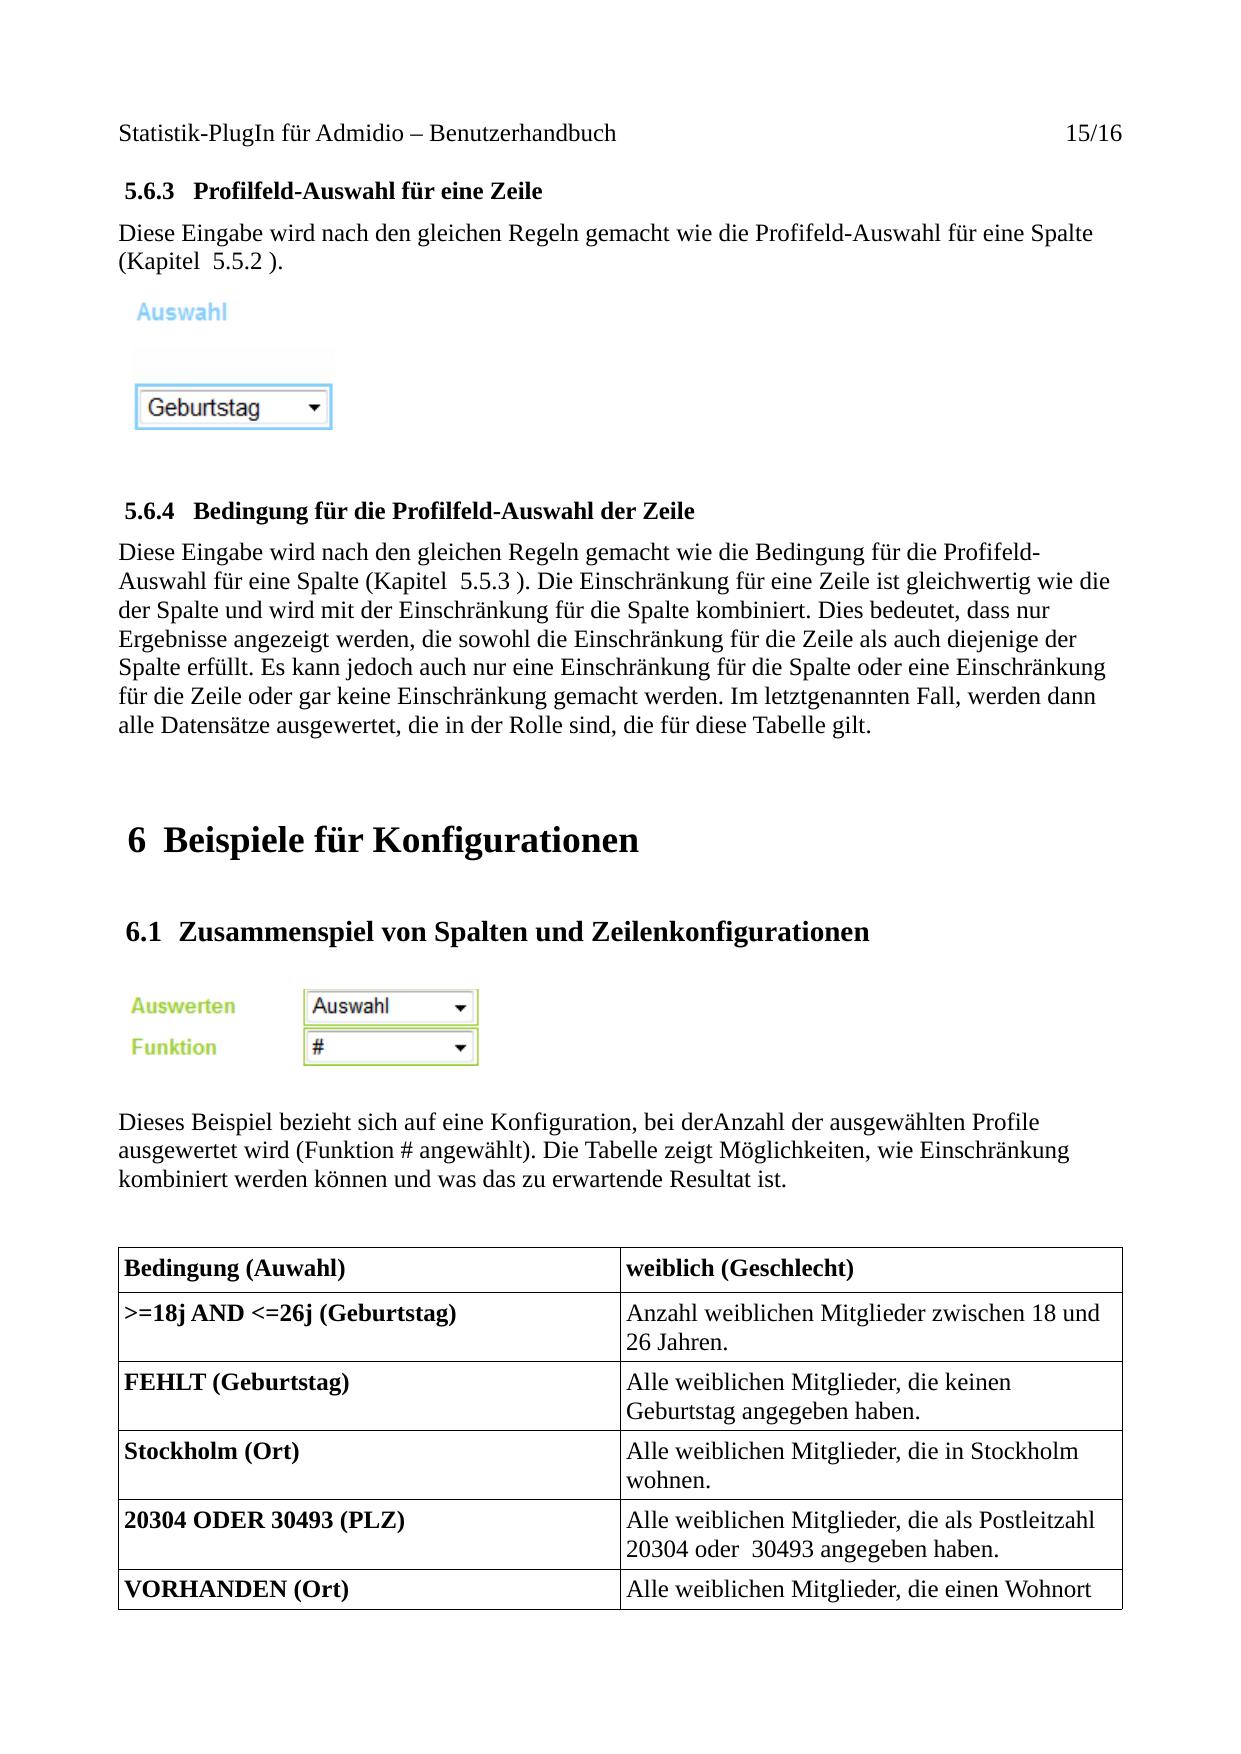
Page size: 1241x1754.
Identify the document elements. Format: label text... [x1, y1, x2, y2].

picture [130, 989, 482, 1066]
table_cell Alle weiblichen Mitglieder, die als Postleitzahl 20304 oder 30493 angegeben haben. [621, 1500, 1122, 1568]
table_cell Alle weiblichen Mitglieder, die einen Wohnort [621, 1570, 1122, 1609]
table_cell Alle weiblichen Mitglieder, die in Stockholm wohnen. [621, 1431, 1122, 1499]
text Dieses Beispiel bezieht sich auf eine Konfiguration, bei derAnzahl der ausgewählten Profile ausgewertet wird (Funktion # angewählt). Die Tabelle zeigt Möglichkeiten, wie Einschränkung kombiniert werden können und was das zu erwartende Resultat ist. [118, 1107, 1122, 1193]
table_cell VORHANDEN (Ort) [119, 1570, 620, 1609]
text Diese Eingabe wird nach den gleichen Regeln gemacht wie die Profifeld-Auswahl für eine Spalte (Kapitel 5.5.2 ). [118, 218, 1122, 275]
table_cell Alle weiblichen Mitglieder, die keinen Geburtstag angegeben haben. [621, 1362, 1122, 1430]
table_cell >=18j AND <=26j (Geburtstag) [119, 1293, 620, 1361]
subtitle Bedingung für die Profilfeld-Auswahl der Zeile [118, 496, 1122, 525]
subtitle Beispiele für Konfigurationen [118, 817, 1122, 861]
subtitle Profilfeld-Auswahl für eine Zeile [118, 176, 1122, 205]
text Diese Eingabe wird nach den gleichen Regeln gemacht wie die Bedingung für die Profifeld-Auswahl für eine Spalte (Kapitel 5.5.3 ). Die Einschränkung für eine Zeile ist gleichwertig wie die der Spalte und wird mit der Einschränkung für die Spalte kombiniert. Dies bedeutet, dass nur Ergebnisse angezeigt werden, die sowohl die Einschränkung für die Zeile als auch diejenige der Spalte erfüllt. Es kann jedoch auch nur eine Einschränkung für die Spalte oder eine Einschränkung für die Zeile oder gar keine Einschränkung gemacht werden. Im letztgenannten Fall, werden dann alle Datensätze ausgewertet, die in der Rolle sind, die für diese Tabelle gilt. [118, 537, 1122, 739]
table_header Bedingung (Auwahl) [119, 1248, 620, 1292]
table_cell FEHLT (Geburtstag) [119, 1362, 620, 1430]
table_cell Stockholm (Ort) [119, 1431, 620, 1499]
table_cell Anzahl weiblichen Mitglieder zwischen 18 und 26 Jahren. [621, 1293, 1122, 1361]
table_header weiblich (Geschlecht) [621, 1248, 1122, 1292]
table_cell 20304 ODER 30493 (PLZ) [119, 1500, 620, 1568]
subtitle Zusammenspiel von Spalten und Zeilenkonfigurationen [118, 914, 1122, 948]
